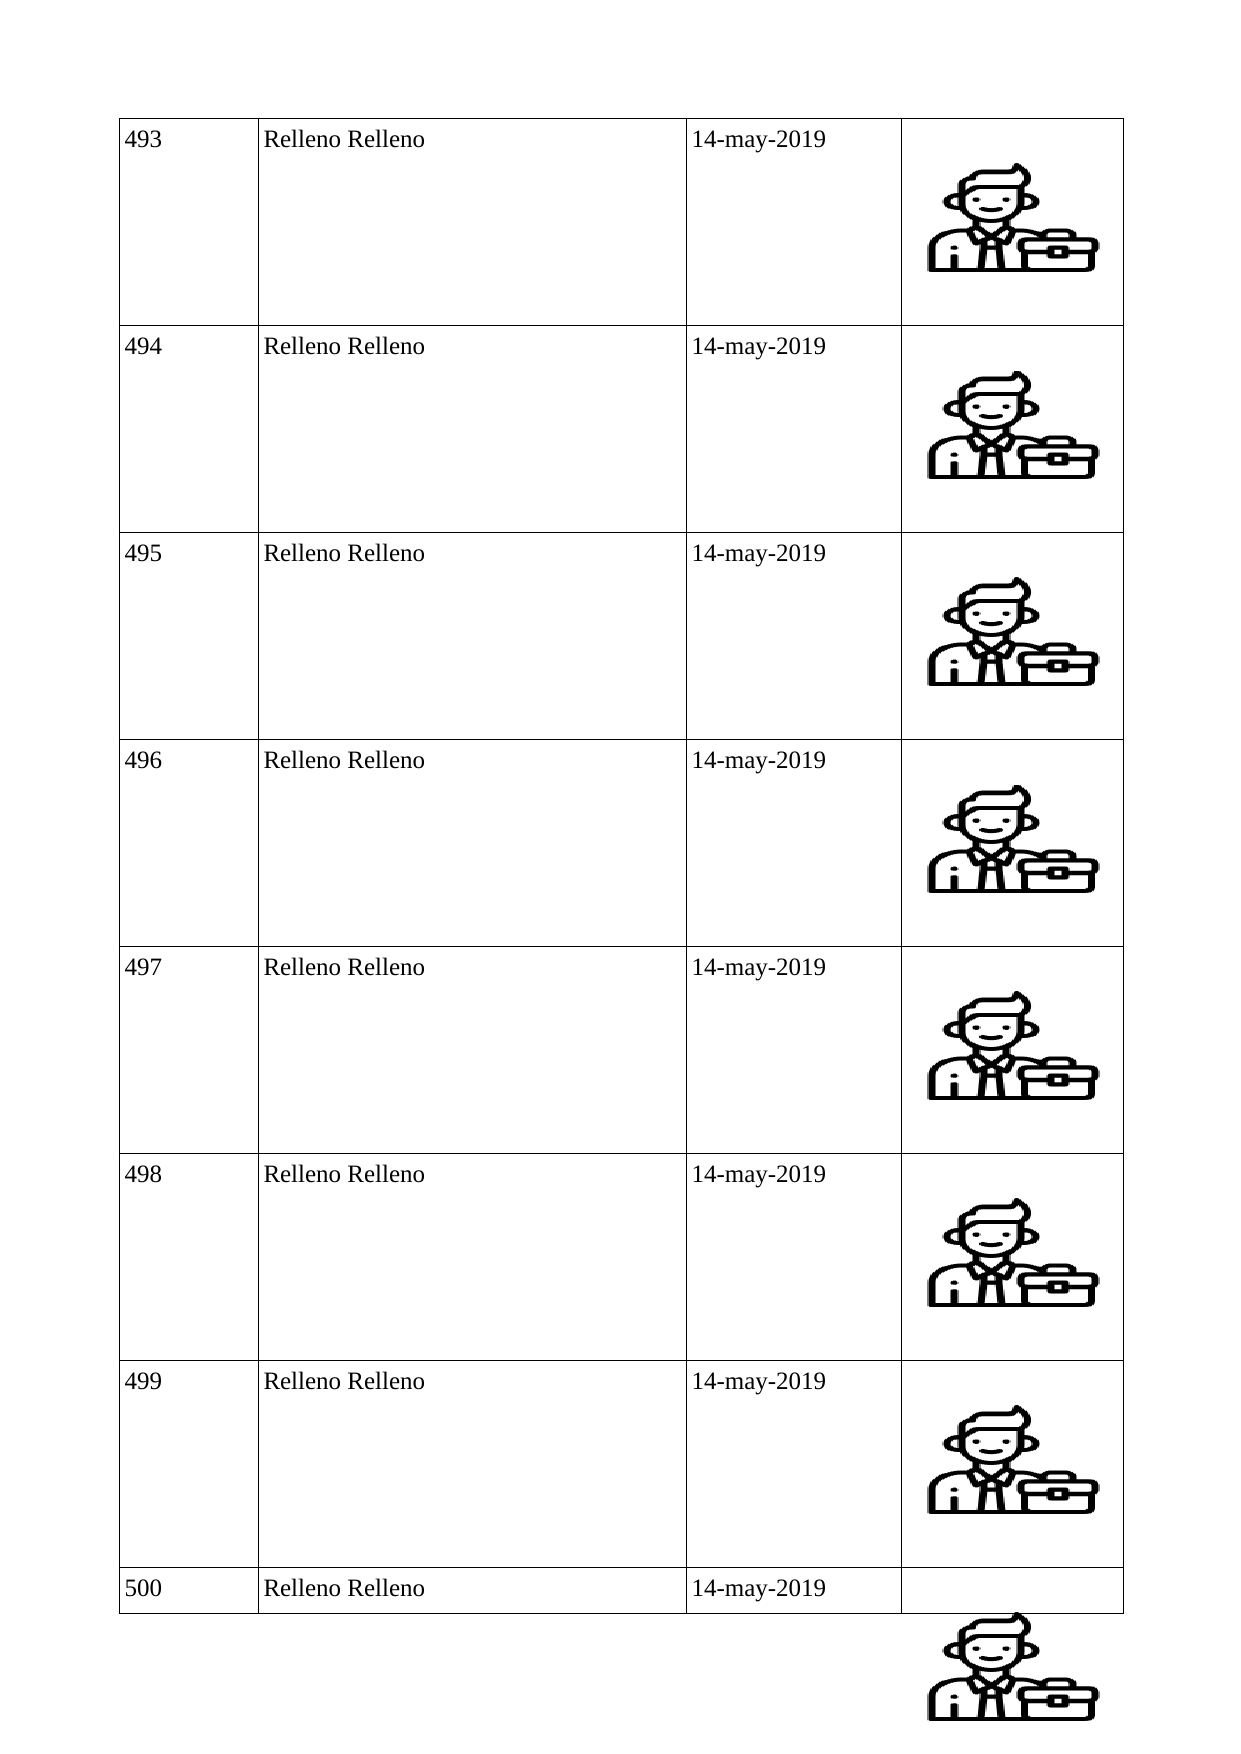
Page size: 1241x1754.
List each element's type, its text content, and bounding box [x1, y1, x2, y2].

picture [919, 371, 1109, 479]
table_cell Relleno Relleno [259, 326, 686, 532]
table_cell 499 [120, 1361, 258, 1567]
table_cell Relleno Relleno [259, 1154, 686, 1360]
table_cell [902, 740, 1123, 892]
table_cell a [902, 533, 1123, 739]
table_cell [902, 1568, 1123, 1613]
picture [919, 1198, 1109, 1307]
picture [919, 1612, 1109, 1721]
table_cell [14, 325, 119, 532]
picture [919, 991, 1109, 1100]
table_cell 14-may-2019 [687, 1361, 901, 1567]
table_cell [14, 118, 119, 325]
table_cell 14-may-2019 [687, 119, 901, 325]
table_cell a [902, 893, 1123, 946]
table_cell 495 [120, 533, 258, 739]
table_cell a [902, 947, 1123, 1153]
table_cell 498 [120, 1154, 258, 1360]
table_cell 494 [120, 326, 258, 532]
table_cell 14-may-2019 [687, 533, 901, 739]
table_cell Relleno Relleno [259, 947, 686, 1153]
table_cell Relleno Relleno [259, 740, 686, 946]
picture [919, 785, 1109, 893]
table_cell [14, 1567, 119, 1613]
table_cell [14, 739, 119, 946]
table_cell 14-may-2019 [687, 1154, 901, 1360]
table_cell Relleno Relleno [259, 1361, 686, 1567]
table_cell Relleno Relleno [259, 119, 686, 325]
table_cell 497 [120, 947, 258, 1153]
table_cell Relleno Relleno [259, 1568, 686, 1613]
picture [919, 1405, 1109, 1514]
table_cell [902, 326, 1123, 478]
table_cell 14-may-2019 [687, 1568, 901, 1613]
table_cell 14-may-2019 [687, 947, 901, 1153]
table_cell 500 [120, 1568, 258, 1613]
table_cell a [902, 1361, 1123, 1567]
table_cell [14, 946, 119, 1153]
table_cell a [902, 479, 1123, 532]
table_cell [14, 1360, 119, 1567]
picture [919, 577, 1109, 686]
table_cell 14-may-2019 [687, 740, 901, 946]
table_cell 493 [120, 119, 258, 325]
table_cell 14-may-2019 [687, 326, 901, 532]
table_cell a [902, 1154, 1123, 1360]
table_cell [14, 1153, 119, 1360]
table_cell a [902, 119, 1123, 325]
table_cell [14, 532, 119, 739]
table_cell 496 [120, 740, 258, 946]
table_cell Relleno Relleno [259, 533, 686, 739]
picture [919, 163, 1109, 272]
